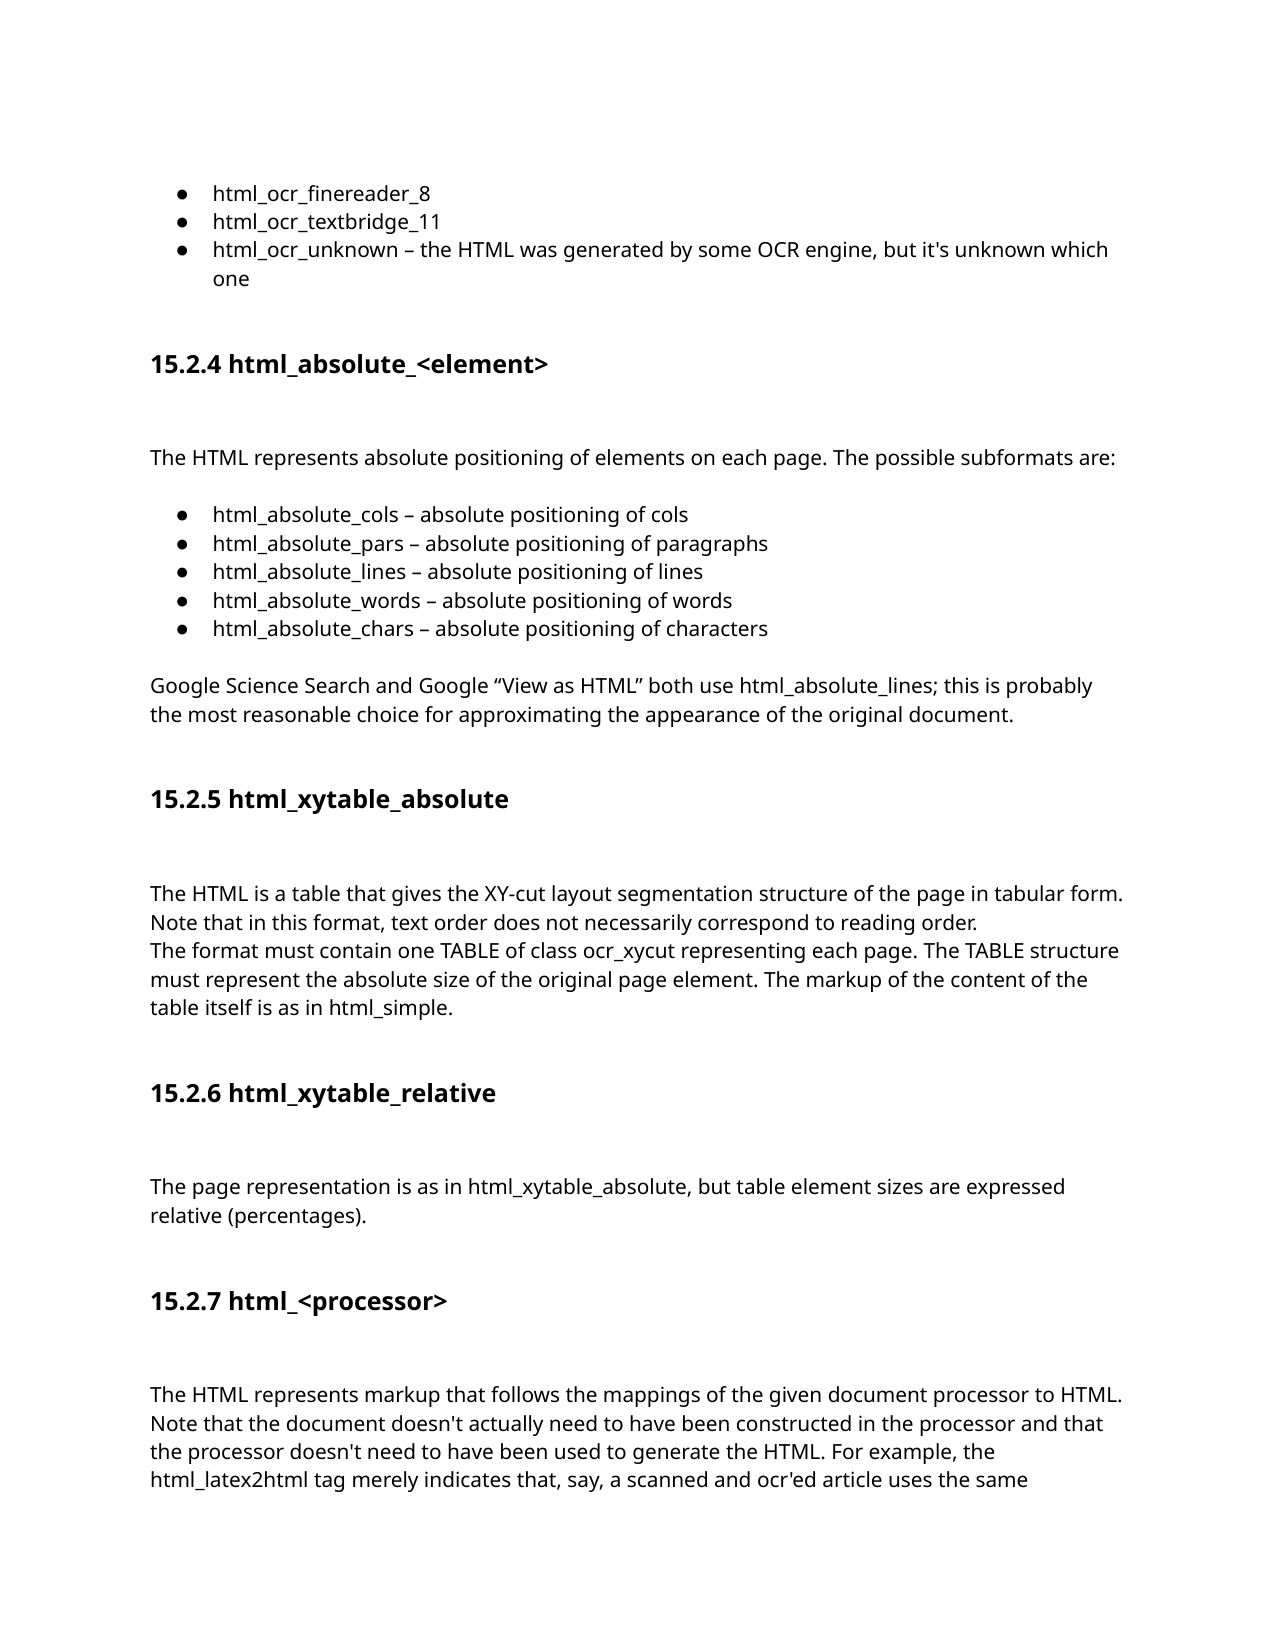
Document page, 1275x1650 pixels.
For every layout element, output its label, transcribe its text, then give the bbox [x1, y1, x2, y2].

list html_absolute_chars – absolute positioning of characters [175, 614, 1125, 643]
text The page representation is as in html_xytable_absolute, but table element sizes are expressed relative (percentages). [150, 1172, 1125, 1229]
subtitle 15.2.7 html_<processor> [448, 1283, 1125, 1317]
list html_absolute_words – absolute positioning of words [175, 586, 1125, 614]
text The HTML represents absolute positioning of elements on each page. The possible subformats are: [150, 443, 1125, 472]
text The format must contain one TABLE of class ocr_xycut representing each page. The TABLE structure must represent the absolute size of the original page element. The markup of the content of the table itself is as in html_simple. [150, 936, 1125, 1022]
text The HTML represents markup that follows the mappings of the given document processor to HTML. Note that the document doesn't actually need to have been constructed in the processor and that the processor doesn't need to have been used to generate the HTML. For example, the html_latex2html tag merely indicates that, say, a scanned and ocr'ed article uses the same [150, 1380, 1125, 1494]
subtitle 15.2.4 html_absolute_<element> [549, 346, 1125, 380]
text The HTML is a table that gives the XY-cut layout segmentation structure of the page in tabular form. Note that in this format, text order does not necessarily correspond to reading order. [150, 879, 1125, 936]
list html_ocr_textbridge_11 [175, 207, 1125, 236]
list html_ocr_finereader_8 [175, 179, 1125, 207]
subtitle 15.2.6 html_xytable_relative [497, 1075, 1125, 1109]
text Google Science Search and Google “View as HTML” both use html_absolute_lines; this is probably the most reasonable choice for approximating the appearance of the original document. [150, 672, 1125, 728]
list html_absolute_pars – absolute positioning of paragraphs [175, 529, 1125, 557]
list html_absolute_lines – absolute positioning of lines [175, 557, 1125, 586]
subtitle 15.2.5 html_xytable_absolute [509, 782, 1125, 816]
list html_absolute_cols – absolute positioning of cols [175, 501, 1125, 529]
list html_ocr_unknown – the HTML was generated by some OCR engine, but it's unknown which one [175, 236, 1125, 292]
